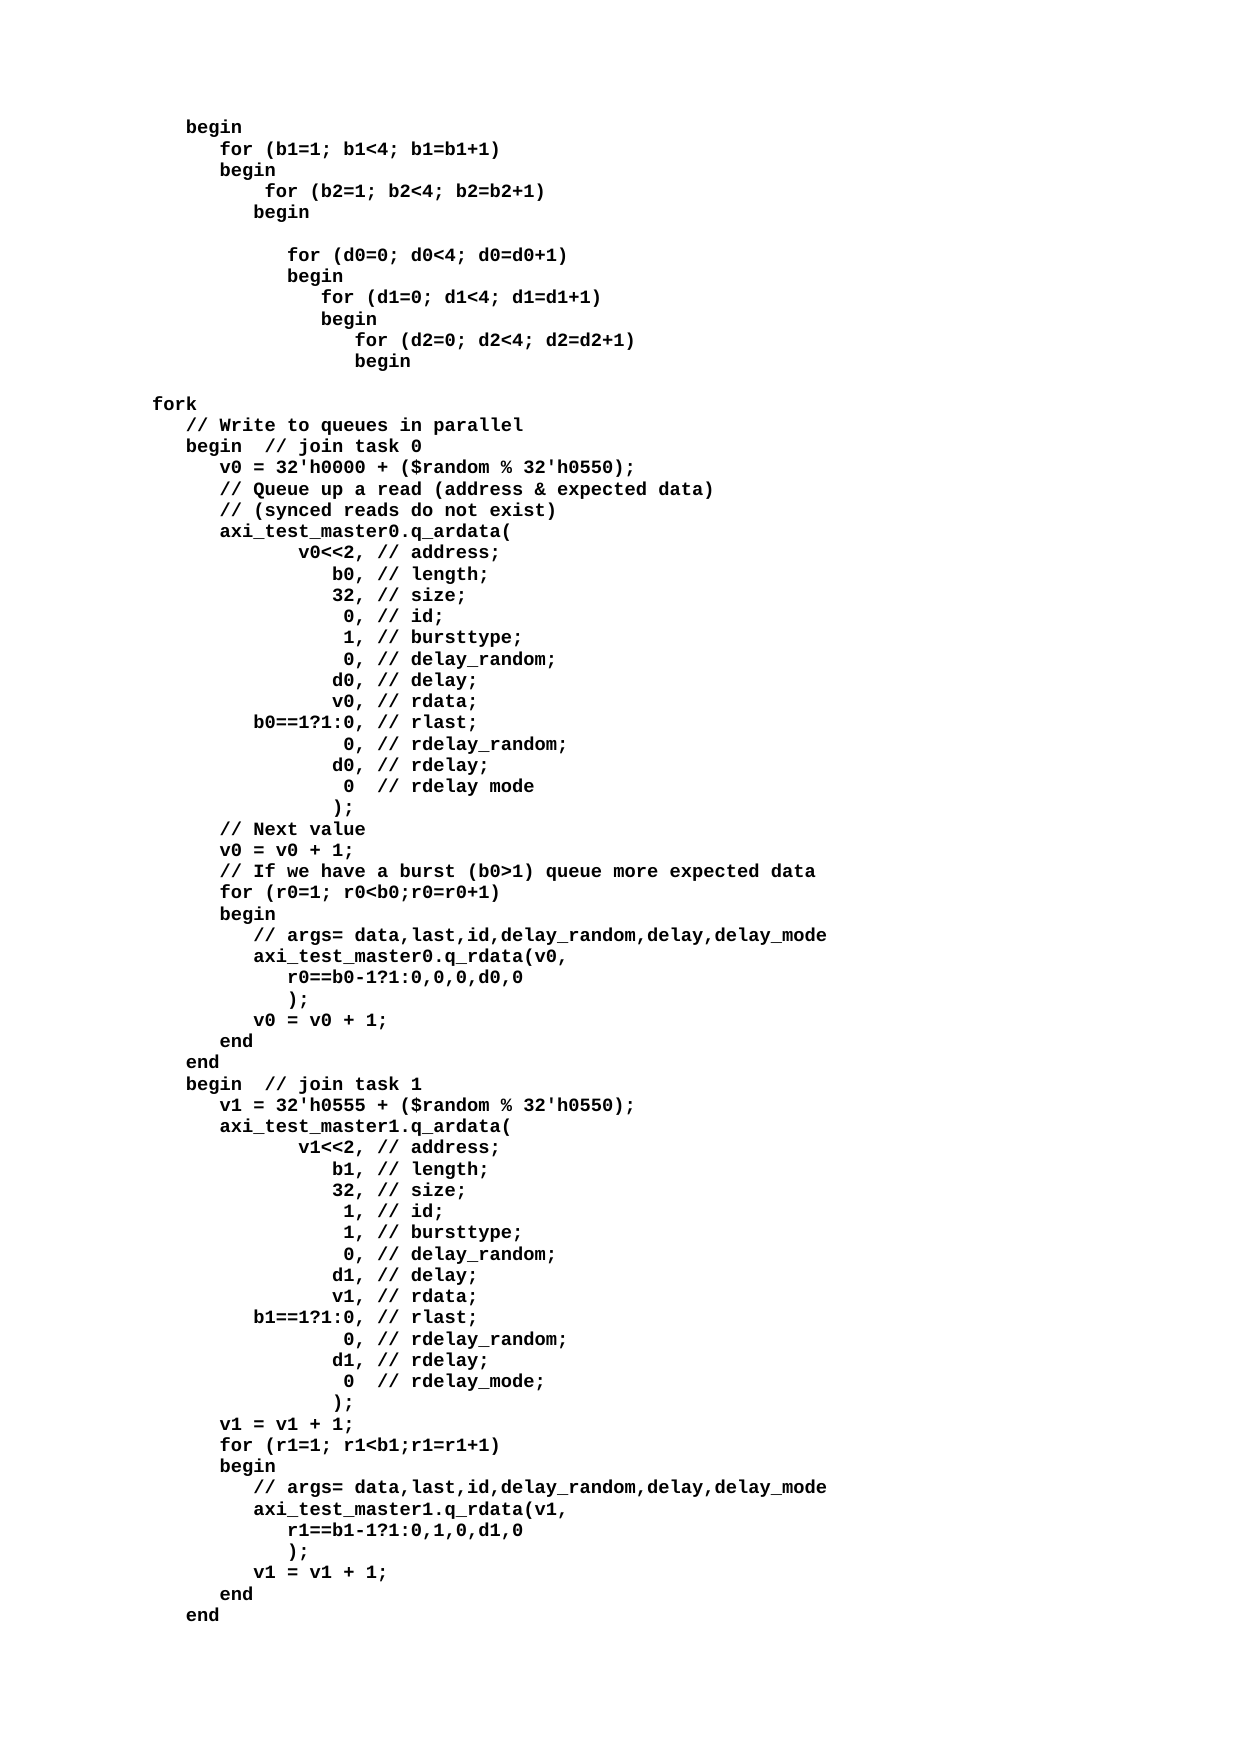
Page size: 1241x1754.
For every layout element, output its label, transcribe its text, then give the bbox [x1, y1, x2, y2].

text begin for (b1=1; b1<4; b1=b1+1) begin for (b2=1; b2<4; b2=b2+1) begin for (d0=0; d0<4; d0=d0+1) begin for (d1=0; d1<4; d1=d1+1) begin for (d2=0; d2<4; d2=d2+1) begin fork // Write to queues in parallel begin // join task 0 v0 = 32'h0000 + ($random % 32'h0550); // Queue up a read (address & expected data) // (synced reads do not exist) axi_test_master0.q_ardata( v0<<2, // address; b0, // length; 32, // size; 0, // id; 1, // bursttype; 0, // delay_random; d0, // delay; v0, // rdata; b0==1?1:0, // rlast; 0, // rdelay_random; d0, // rdelay; 0 // rdelay mode ); // Next value v0 = v0 + 1; // If we have a burst (b0>1) queue more expected data for (r0=1; r0<b0;r0=r0+1) begin // args= data,last,id,delay_random,delay,delay_mode axi_test_master0.q_rdata(v0, r0==b0-1?1:0,0,0,d0,0 ); v0 = v0 + 1; end end begin // join task 1 v1 = 32'h0555 + ($random % 32'h0550); axi_test_master1.q_ardata( v1<<2, // address; b1, // length; 32, // size; 1, // id; 1, // bursttype; 0, // delay_random; d1, // delay; v1, // rdata; b1==1?1:0, // rlast; 0, // rdelay_random; d1, // rdelay; 0 // rdelay_mode; ); v1 = v1 + 1; for (r1=1; r1<b1;r1=r1+1) begin // args= data,last,id,delay_random,delay,delay_mode axi_test_master1.q_rdata(v1, r1==b1-1?1:0,1,0,d1,0 ); v1 = v1 + 1; end end [118, 118, 1122, 1627]
